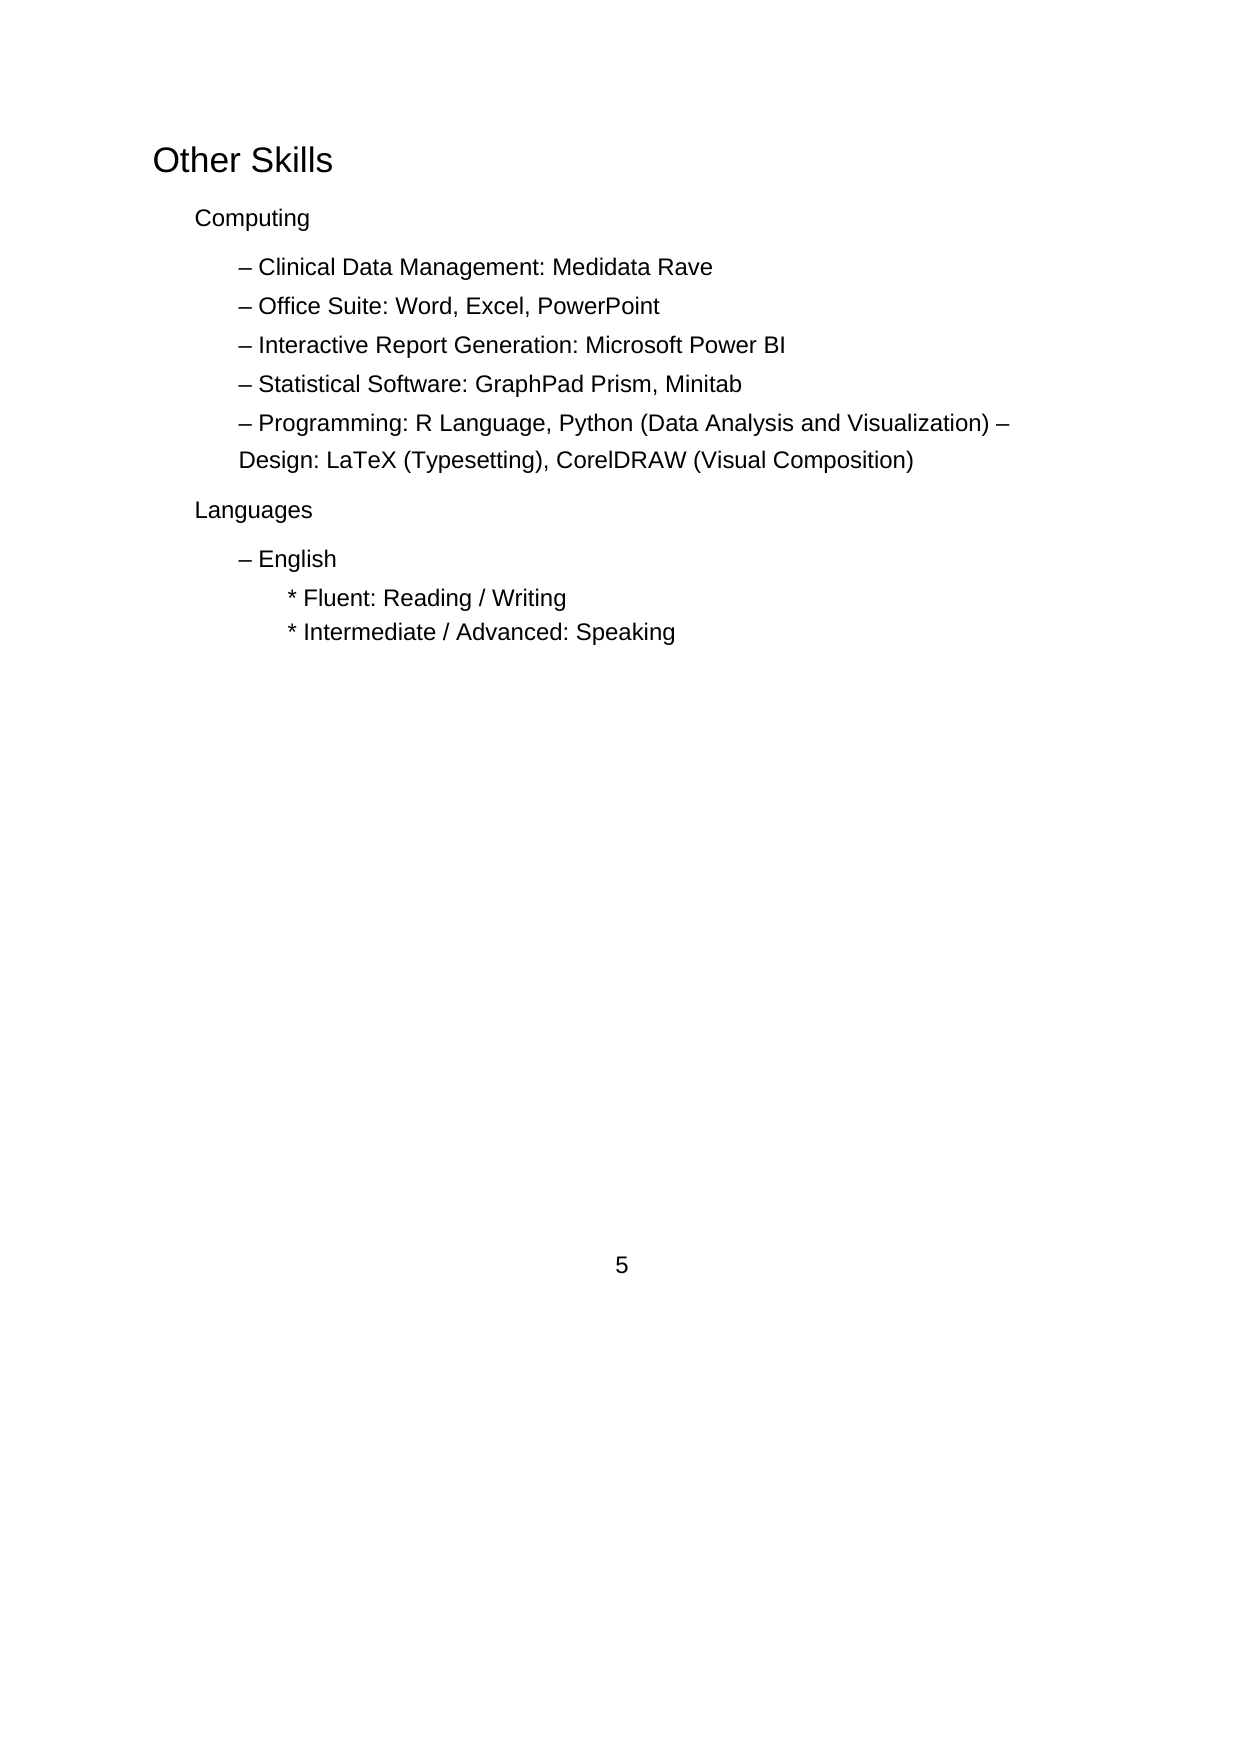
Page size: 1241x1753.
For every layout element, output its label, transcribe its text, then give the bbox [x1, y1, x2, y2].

text Languages [188, 496, 1125, 524]
text – Interactive Report Generation: Microsoft Power BI [238, 331, 1125, 358]
text – Statistical Software: GraphPad Prism, Minitab [238, 370, 1125, 397]
text – Office Suite: Word, Excel, PowerPoint [238, 292, 1125, 319]
text – Programming: R Language, Python (Data Analysis and Visualization) – Design: LaTeX (Typesetting), CorelDRAW (Visual Composition) [238, 409, 1021, 473]
text – English [238, 545, 1125, 573]
text Computing [188, 203, 1125, 231]
text 5 [615, 1251, 1125, 1279]
text – Clinical Data Management: Medidata Rave [238, 253, 1125, 281]
text Other Skills [152, 139, 1125, 180]
text * Intermediate / Advanced: Speaking [287, 618, 1125, 646]
text * Fluent: Reading / Writing [287, 584, 1125, 612]
